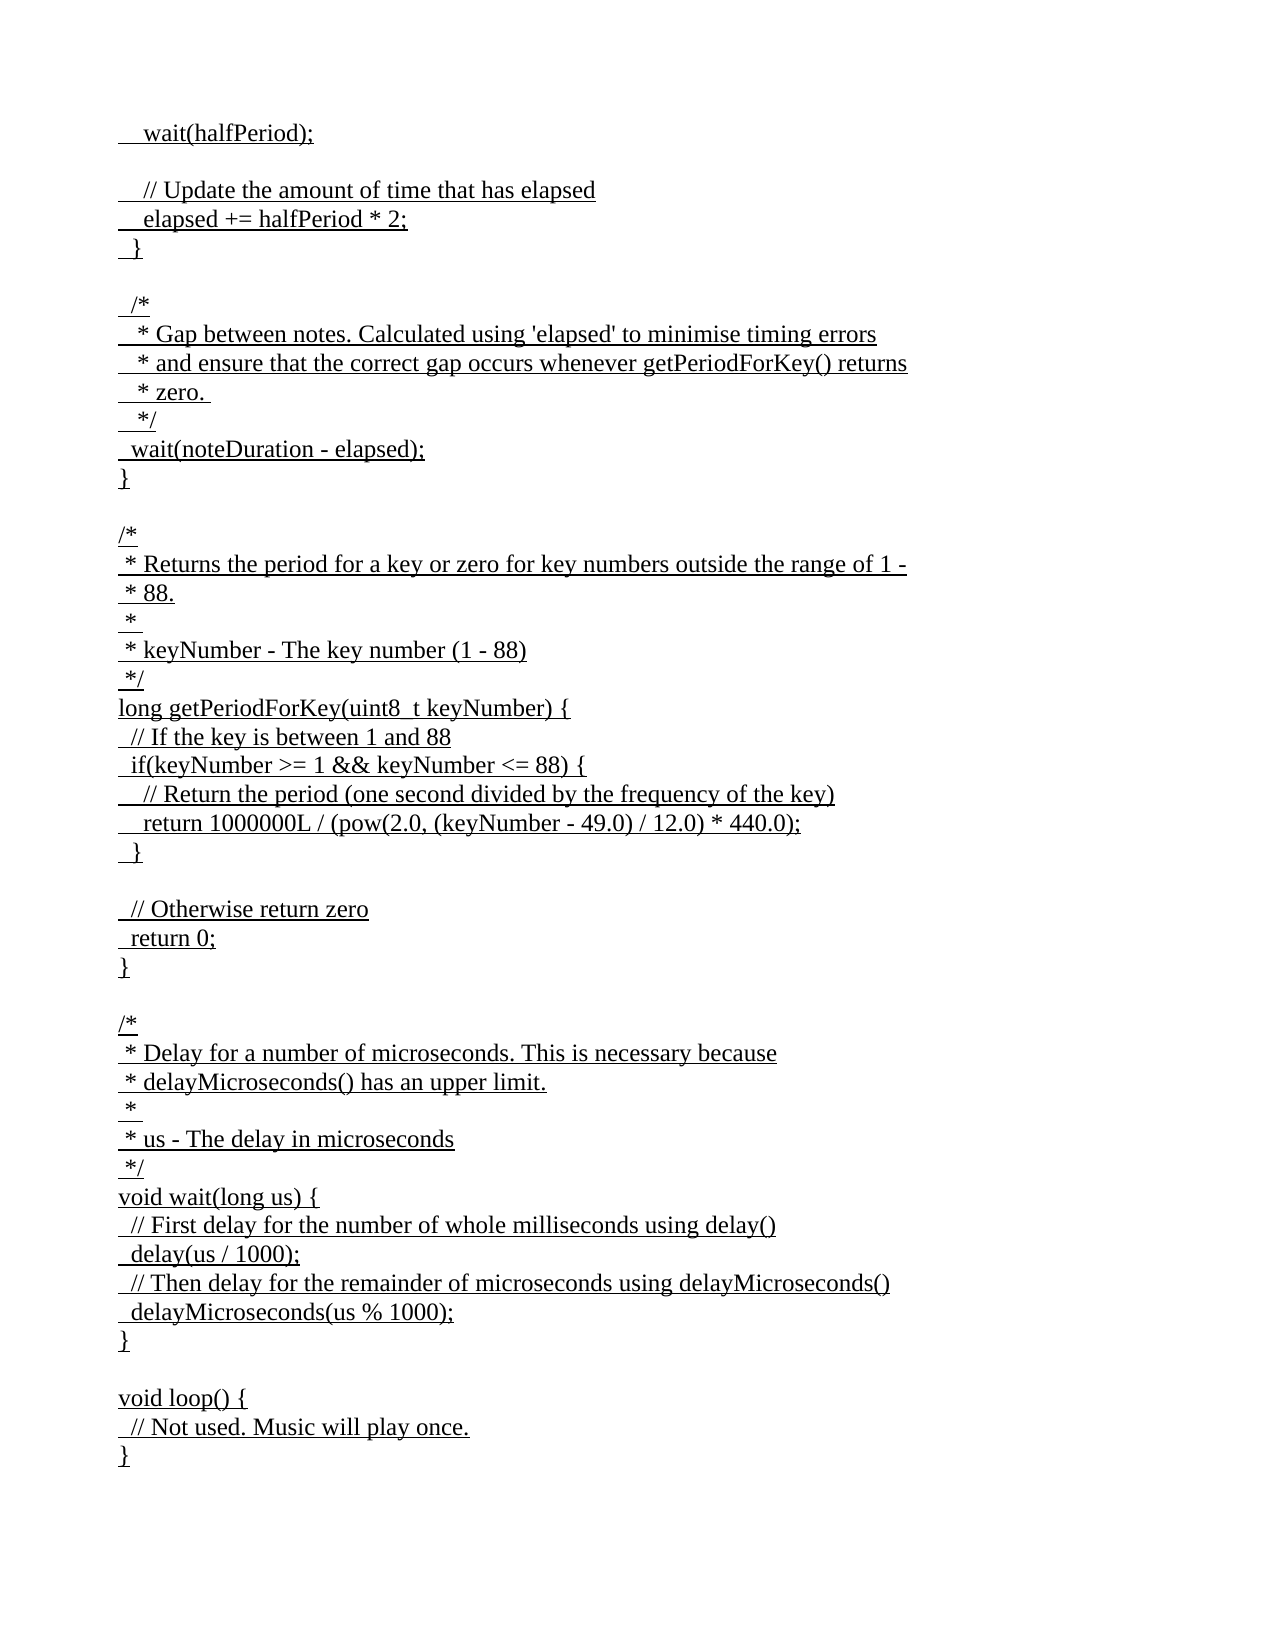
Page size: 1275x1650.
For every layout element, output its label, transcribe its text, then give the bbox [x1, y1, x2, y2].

text * delayMicroseconds() has an upper limit. [118, 1067, 1157, 1096]
text return 0; [118, 923, 1157, 952]
text * [118, 607, 1157, 636]
text // Not used. Music will play once. [118, 1412, 1157, 1441]
text void wait(long us) { [118, 1182, 1157, 1211]
text * Delay for a number of microseconds. This is necessary because [118, 1038, 1157, 1067]
text delayMicroseconds(us % 1000); [118, 1297, 1157, 1326]
text * Returns the period for a key or zero for key numbers outside the range of 1 - [118, 549, 1157, 578]
text elapsed += halfPeriod * 2; [118, 204, 1157, 233]
text } [118, 1326, 1157, 1354]
text // First delay for the number of whole milliseconds using delay() [118, 1211, 1157, 1239]
text } [118, 952, 1157, 981]
text */ [118, 664, 1157, 693]
text * us - The delay in microseconds [118, 1124, 1157, 1153]
text * 88. [118, 578, 1157, 607]
text return 1000000L / (pow(2.0, (keyNumber - 49.0) / 12.0) * 440.0); [118, 808, 1157, 837]
text * and ensure that the correct gap occurs whenever getPeriodForKey() returns [118, 348, 1157, 377]
text long getPeriodForKey(uint8_t keyNumber) { [118, 693, 1157, 722]
text /* [118, 521, 1157, 549]
text * Gap between notes. Calculated using 'elapsed' to minimise timing errors [118, 319, 1157, 348]
text } [118, 837, 1157, 866]
text } [118, 463, 1157, 492]
text * [118, 1096, 1157, 1124]
text // If the key is between 1 and 88 [118, 722, 1157, 751]
text /* [118, 1009, 1157, 1038]
text /* [118, 291, 1157, 319]
text if(keyNumber >= 1 && keyNumber <= 88) { [118, 751, 1157, 779]
text } [118, 233, 1157, 262]
text void loop() { [118, 1383, 1157, 1412]
text // Then delay for the remainder of microseconds using delayMicroseconds() [118, 1268, 1157, 1297]
text */ [118, 406, 1157, 434]
text */ [118, 1153, 1157, 1182]
text * zero. [118, 377, 1157, 406]
text // Otherwise return zero [118, 894, 1157, 923]
text wait(noteDuration - elapsed); [118, 434, 1157, 463]
text * keyNumber - The key number (1 - 88) [118, 636, 1157, 664]
text // Update the amount of time that has elapsed [118, 176, 1157, 204]
text wait(halfPeriod); [118, 118, 1157, 147]
text // Return the period (one second divided by the frequency of the key) [118, 779, 1157, 808]
text } [118, 1441, 1157, 1469]
text delay(us / 1000); [118, 1239, 1157, 1268]
